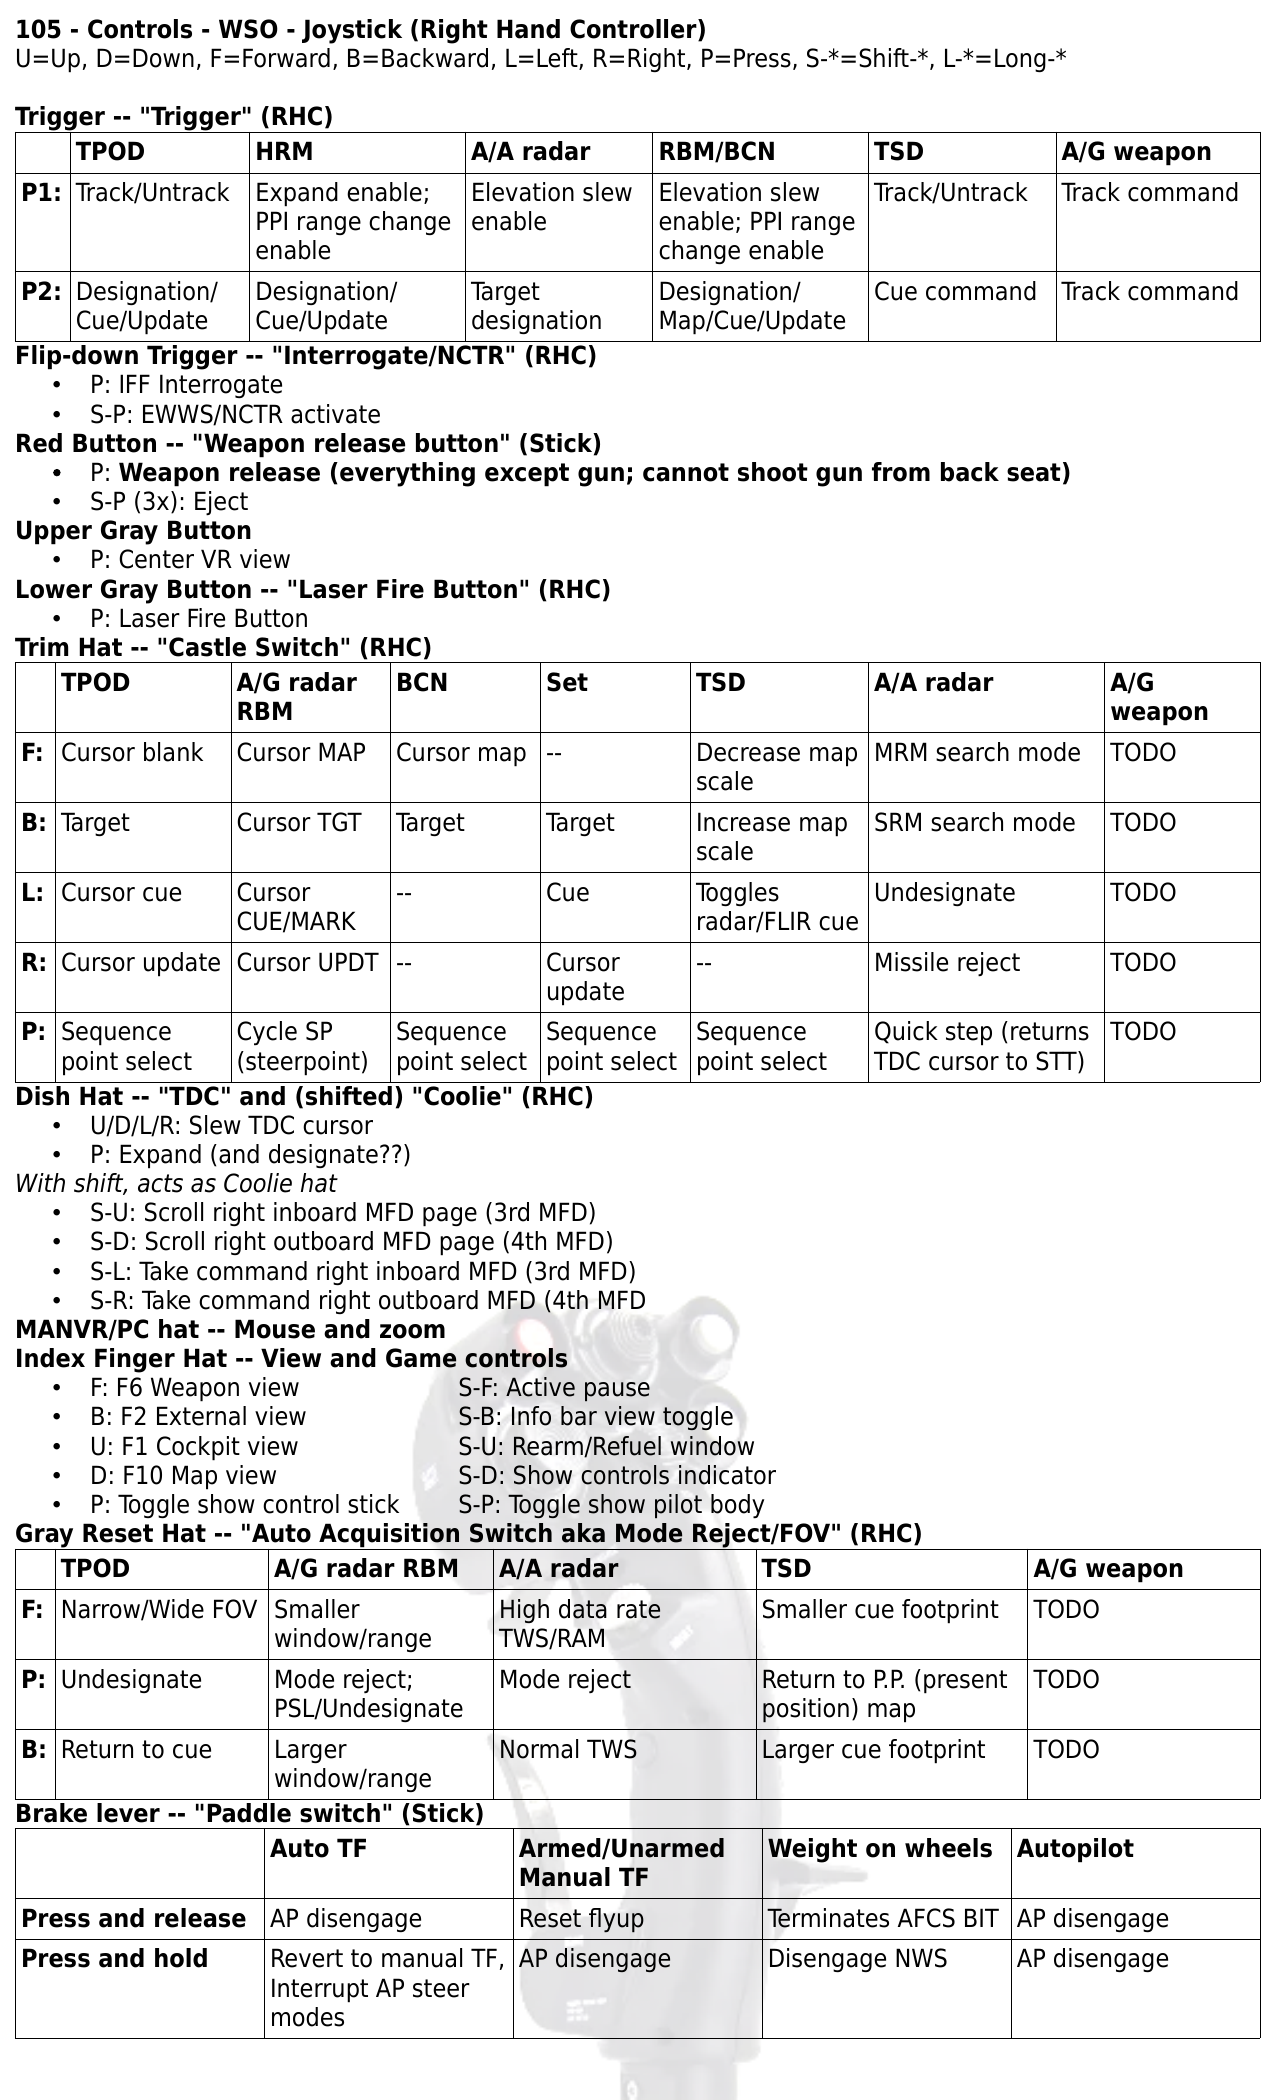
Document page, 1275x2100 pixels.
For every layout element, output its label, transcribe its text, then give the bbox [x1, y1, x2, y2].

table_header [16, 1550, 55, 1589]
text Brake lever -- "Paddle switch" (Stick) [887, 1800, 1260, 1828]
text U=Up, D=Down, F=Forward, B=Backward, L=Left, R=Right, P=Press, S-*=Shift-*, L-*=Long-* [15, 44, 1260, 73]
table_header HRM [250, 133, 465, 172]
table_cell SRM search mode [869, 803, 1104, 872]
list P: Toggle show control stick S-P: Toggle show pilot body [52, 1490, 388, 1519]
table_cell Return to cue [56, 1730, 268, 1799]
table_cell Sequence point select [541, 1013, 690, 1082]
table_cell Larger window/range [269, 1730, 388, 1799]
table_cell AP disengage [265, 1899, 388, 1939]
table_cell Press and release [16, 1899, 264, 1939]
table_header Weight on wheels [887, 1829, 1011, 1898]
table_cell P: [16, 1013, 55, 1082]
table_cell Designation/Cue/Update [71, 272, 249, 341]
table_cell Target [541, 803, 690, 872]
table_cell AP disengage [1012, 1899, 1260, 1939]
table_cell Cycle SP (steerpoint) [232, 1013, 390, 1082]
list F: F6 Weapon view S-F: Active pause [887, 1373, 1260, 1403]
text Upper Gray Button [15, 516, 1260, 546]
table_cell TODO [1105, 943, 1260, 1012]
table_cell Cursor cue [56, 873, 231, 942]
text Dish Hat -- "TDC" and (shifted) "Coolie" (RHC) [15, 1083, 1260, 1111]
list P: Weapon release (everything except gun; cannot shoot gun from back seat) [52, 458, 1260, 487]
table_cell Cue command [869, 272, 1056, 341]
text Index Finger Hat -- View and Game controls [887, 1344, 1260, 1373]
table_cell TODO [1028, 1660, 1260, 1729]
table_cell P2: [16, 272, 70, 341]
text 105 - Controls - WSO - Joystick (Right Hand Controller) [15, 15, 1260, 44]
list S-R: Take command right outboard MFD (4th MFD [887, 1286, 1260, 1315]
list S-R: Take command right outboard MFD (4th MFD [52, 1286, 388, 1315]
list S-L: Take command right inboard MFD (3rd MFD) [52, 1257, 1260, 1286]
table_header TSD [869, 133, 1056, 172]
list P: Toggle show control stick S-P: Toggle show pilot body [887, 1490, 1260, 1519]
table_header A/G weapon [1105, 663, 1260, 732]
table_cell Track/Untrack [869, 174, 1056, 271]
table_header [16, 133, 70, 172]
list U: F1 Cockpit view S-U: Rearm/Refuel window [887, 1432, 1260, 1461]
table_cell Terminates AFCS BIT [887, 1899, 1011, 1939]
table_cell Smaller cue footprint [887, 1590, 1027, 1659]
text Gray Reset Hat -- "Auto Acquisition Switch aka Mode Reject/FOV" (RHC) [887, 1519, 1260, 1548]
table_cell Quick step (returns TDC cursor to STT) [869, 1013, 1104, 1082]
list B: F2 External view S-B: Info bar view toggle [52, 1403, 388, 1432]
text Lower Gray Button -- "Laser Fire Button" (RHC) [15, 575, 1260, 604]
table_cell TODO [1028, 1730, 1260, 1799]
table_cell Track/Untrack [71, 174, 249, 271]
table_cell B: [16, 803, 55, 872]
table_cell R: [16, 943, 55, 1012]
table_header A/G weapon [1028, 1550, 1260, 1589]
table_header Autopilot [1012, 1829, 1260, 1898]
table_header TPOD [56, 1550, 268, 1589]
table_header Set [541, 663, 690, 732]
table_cell Target [56, 803, 231, 872]
table_cell Target designation [466, 272, 652, 341]
table_cell Larger cue footprint [887, 1730, 1027, 1799]
table_cell F: [16, 1590, 55, 1659]
table_cell Elevation slew enable; PPI range change enable [653, 174, 868, 271]
table_header A/G weapon [1057, 133, 1260, 172]
table_cell Cursor map [391, 733, 540, 802]
list D: F10 Map view S-D: Show controls indicator [52, 1461, 388, 1490]
table_header [16, 1829, 264, 1898]
table_cell Sequence point select [391, 1013, 540, 1082]
table_cell Track command [1057, 174, 1260, 271]
text Gray Reset Hat -- "Auto Acquisition Switch aka Mode Reject/FOV" (RHC) [15, 1519, 388, 1548]
table_cell Return to P.P. (present position) map [887, 1660, 1027, 1729]
list D: F10 Map view S-D: Show controls indicator [887, 1461, 1260, 1490]
table_header TSD [691, 663, 868, 732]
table_header A/G radar RBM [269, 1550, 388, 1589]
table_cell Narrow/Wide FOV [56, 1590, 268, 1659]
table_cell Expand enable; PPI range change enable [250, 174, 465, 271]
table_cell Track command [1057, 272, 1260, 341]
table_cell Undesignate [869, 873, 1104, 942]
text Trigger -- "Trigger" (RHC) [15, 102, 1260, 132]
table_cell -- [391, 943, 540, 1012]
list S-P: EWWS/NCTR activate [52, 400, 1260, 429]
text Trim Hat -- "Castle Switch" (RHC) [15, 633, 1260, 662]
list P: Expand (and designate??) [52, 1140, 1260, 1169]
table_cell Cursor update [56, 943, 231, 1012]
table_cell Target [391, 803, 540, 872]
list F: F6 Weapon view S-F: Active pause [52, 1373, 388, 1403]
table_cell Cursor update [541, 943, 690, 1012]
table_cell MRM search mode [869, 733, 1104, 802]
table_header A/G radar RBM [232, 663, 390, 732]
table_cell F: [16, 733, 55, 802]
list S-D: Scroll right outboard MFD page (4th MFD) [52, 1228, 1260, 1257]
text Red Button -- "Weapon release button" (Stick) [15, 429, 1260, 458]
table_cell Increase map scale [691, 803, 868, 872]
table_cell Cursor MAP [232, 733, 390, 802]
table_cell L: [16, 873, 55, 942]
table_header TPOD [71, 133, 249, 172]
list U: F1 Cockpit view S-U: Rearm/Refuel window [52, 1432, 388, 1461]
table_cell Decrease map scale [691, 733, 868, 802]
table_cell P: [16, 1660, 55, 1729]
table_cell Press and hold [16, 1940, 264, 2038]
table_cell Cursor CUE/MARK [232, 873, 390, 942]
table_cell Cursor blank [56, 733, 231, 802]
table_cell Designation/Cue/Update [250, 272, 465, 341]
text MANVR/PC hat -- Mouse and zoom [15, 1315, 388, 1344]
table_cell Revert to manual TF, Interrupt AP steer modes [265, 1940, 388, 2038]
table_cell TODO [1105, 1013, 1260, 1082]
table_header RBM/BCN [653, 133, 868, 172]
text With shift, acts as Coolie hat [15, 1169, 1260, 1198]
table_cell Designation/Map/Cue/Update [653, 272, 868, 341]
table_header [16, 663, 55, 732]
table_cell -- [541, 733, 690, 802]
table_cell -- [391, 873, 540, 942]
list P: Center VR view [52, 546, 1260, 575]
table_cell TODO [1105, 873, 1260, 942]
text Brake lever -- "Paddle switch" (Stick) [15, 1800, 388, 1828]
table_header A/A radar [466, 133, 652, 172]
list P: Laser Fire Button [52, 604, 1260, 633]
table_cell Elevation slew enable [466, 174, 652, 271]
text Flip-down Trigger -- "Interrogate/NCTR" (RHC) [15, 342, 1260, 371]
list S-U: Scroll right inboard MFD page (3rd MFD) [52, 1198, 1260, 1228]
list P: IFF Interrogate [52, 371, 1260, 400]
table_header A/A radar [869, 663, 1104, 732]
table_cell Smaller window/range [269, 1590, 388, 1659]
table_cell Mode reject; PSL/Undesignate [269, 1660, 388, 1729]
table_cell Sequence point select [691, 1013, 868, 1082]
list U/D/L/R: Slew TDC cursor [52, 1111, 1260, 1140]
table_header BCN [391, 663, 540, 732]
table_header TSD [887, 1550, 1027, 1589]
list S-P (3x): Eject [52, 487, 1260, 516]
table_cell -- [691, 943, 868, 1012]
table_header TPOD [56, 663, 231, 732]
text MANVR/PC hat -- Mouse and zoom [887, 1315, 1260, 1344]
table_cell Disengage NWS [887, 1940, 1011, 2038]
table_header Auto TF [265, 1829, 388, 1898]
table_cell AP disengage [1012, 1940, 1260, 2038]
table_cell B: [16, 1730, 55, 1799]
table_cell Sequence point select [56, 1013, 231, 1082]
table_cell TODO [1028, 1590, 1260, 1659]
table_cell Cue [541, 873, 690, 942]
table_cell Missile reject [869, 943, 1104, 1012]
table_cell TODO [1105, 733, 1260, 802]
table_cell Cursor TGT [232, 803, 390, 872]
list B: F2 External view S-B: Info bar view toggle [887, 1403, 1260, 1432]
table_cell P1: [16, 174, 70, 271]
table_cell Toggles radar/FLIR cue [691, 873, 868, 942]
text Index Finger Hat -- View and Game controls [15, 1344, 388, 1373]
table_cell TODO [1105, 803, 1260, 872]
table_cell Cursor UPDT [232, 943, 390, 1012]
table_cell Undesignate [56, 1660, 268, 1729]
